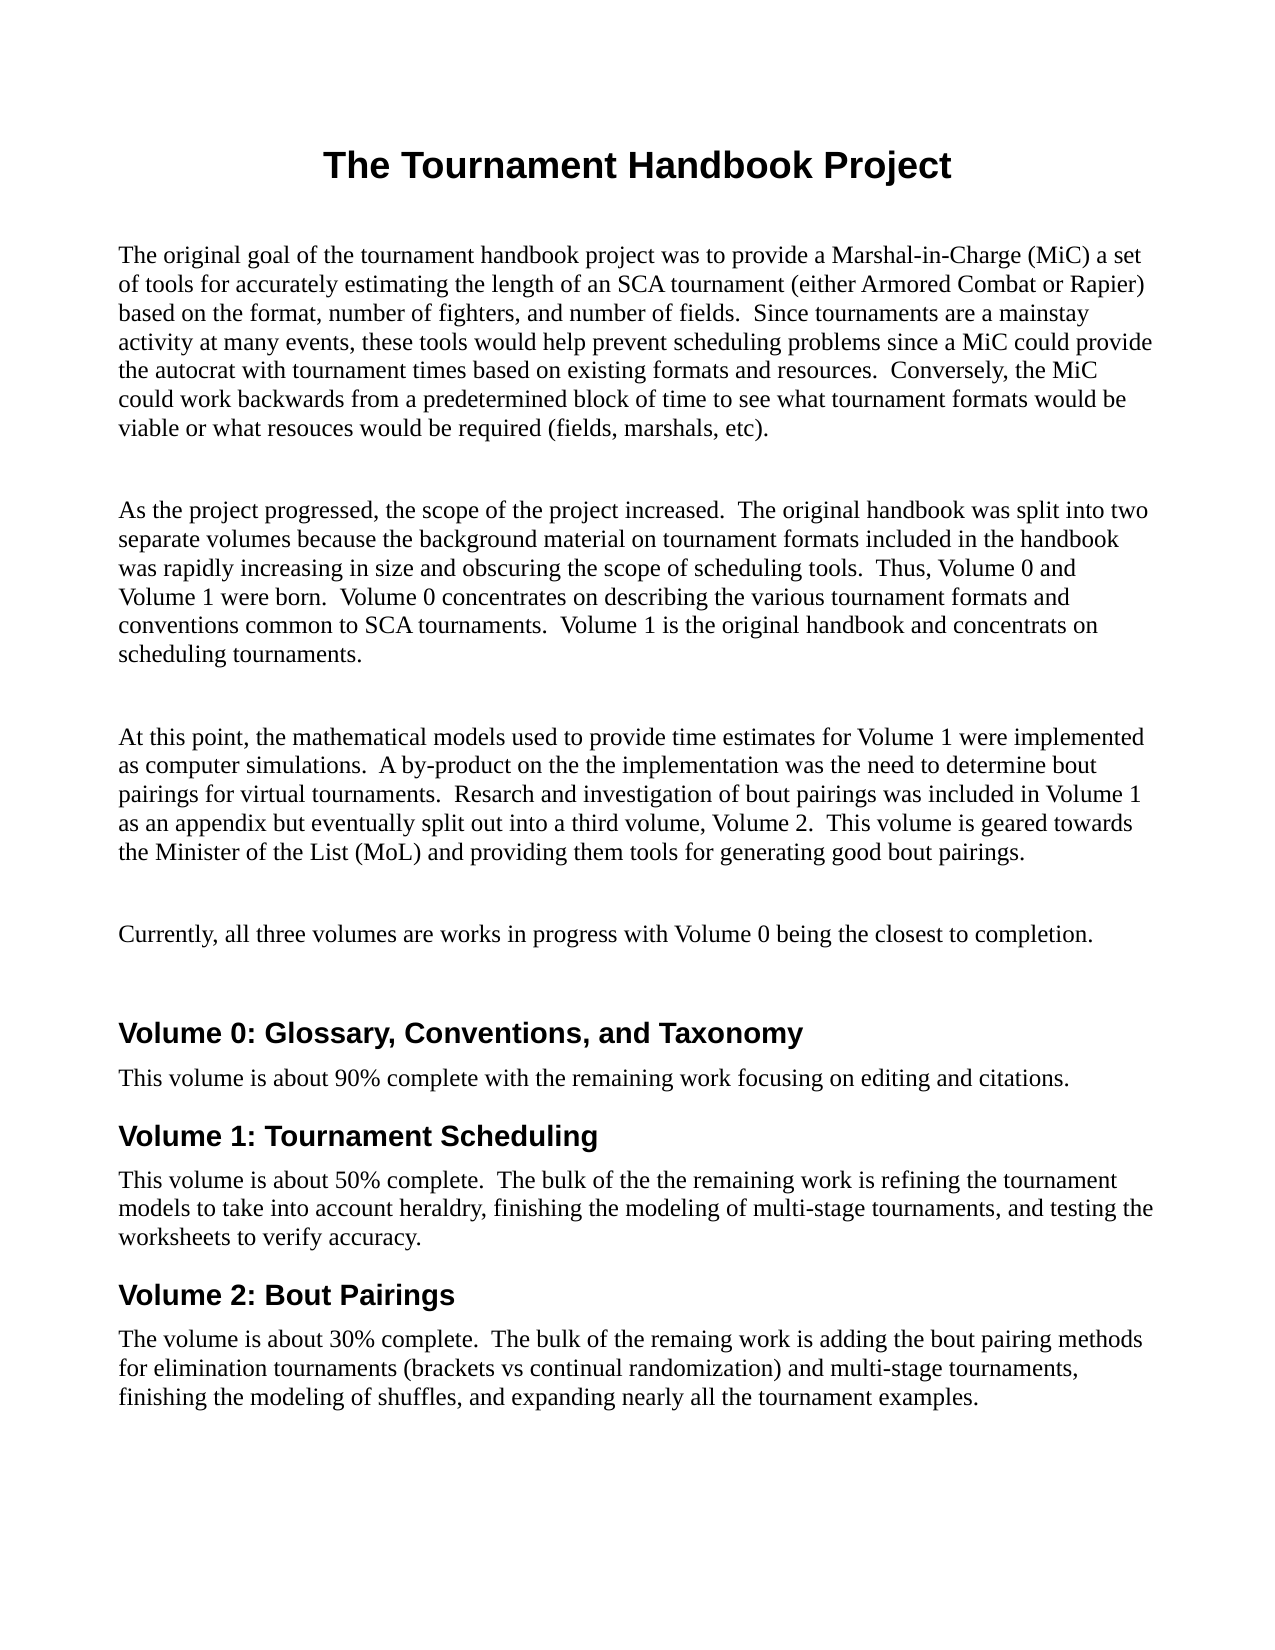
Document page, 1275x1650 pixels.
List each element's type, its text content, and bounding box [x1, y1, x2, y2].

subtitle The Tournament Handbook Project [118, 143, 1157, 187]
text Currently, all three volumes are works in progress with Volume 0 being the closest to completion. [118, 919, 1157, 948]
subtitle Volume 2: Bout Pairings [118, 1278, 1157, 1312]
text This volume is about 50% complete. The bulk of the the remaining work is refining the tournament models to take into account heraldry, finishing the modeling of multi-stage tournaments, and testing the worksheets to verify accuracy. [118, 1165, 1157, 1251]
text The volume is about 30% complete. The bulk of the remaing work is adding the bout pairing methods for elimination tournaments (brackets vs continual randomization) and multi-stage tournaments, finishing the modeling of shuffles, and expanding nearly all the tournament examples. [118, 1324, 1157, 1411]
subtitle Volume 1: Tournament Scheduling [118, 1118, 1157, 1152]
subtitle Volume 0: Glossary, Conventions, and Taxonomy [118, 1016, 1157, 1050]
text As the project progressed, the scope of the project increased. The original handbook was split into two separate volumes because the background material on tournament formats included in the handbook was rapidly increasing in size and obscuring the scope of scheduling tools. Thus, Volume 0 and Volume 1 were born. Volume 0 concentrates on describing the various tournament formats and conventions common to SCA tournaments. Volume 1 is the original handbook and concentrats on scheduling tournaments. [118, 496, 1157, 668]
text At this point, the mathematical models used to provide time estimates for Volume 1 were implemented as computer simulations. A by-product on the the implementation was the need to determine bout pairings for virtual tournaments. Resarch and investigation of bout pairings was included in Volume 1 as an appendix but eventually split out into a third volume, Volume 2. This volume is geared towards the Minister of the List (MoL) and providing them tools for generating good bout pairings. [118, 722, 1157, 866]
text The original goal of the tournament handbook project was to provide a Marshal-in-Charge (MiC) a set of tools for accurately estimating the length of an SCA tournament (either Armored Combat or Rapier) based on the format, number of fighters, and number of fields. Since tournaments are a mainstay activity at many events, these tools would help prevent scheduling problems since a MiC could provide the autocrat with tournament times based on existing formats and resources. Conversely, the MiC could work backwards from a predetermined block of time to see what tournament formats would be viable or what resouces would be required (fields, marshals, etc). [118, 241, 1157, 442]
text This volume is about 90% complete with the remaining work focusing on editing and citations. [118, 1063, 1157, 1091]
